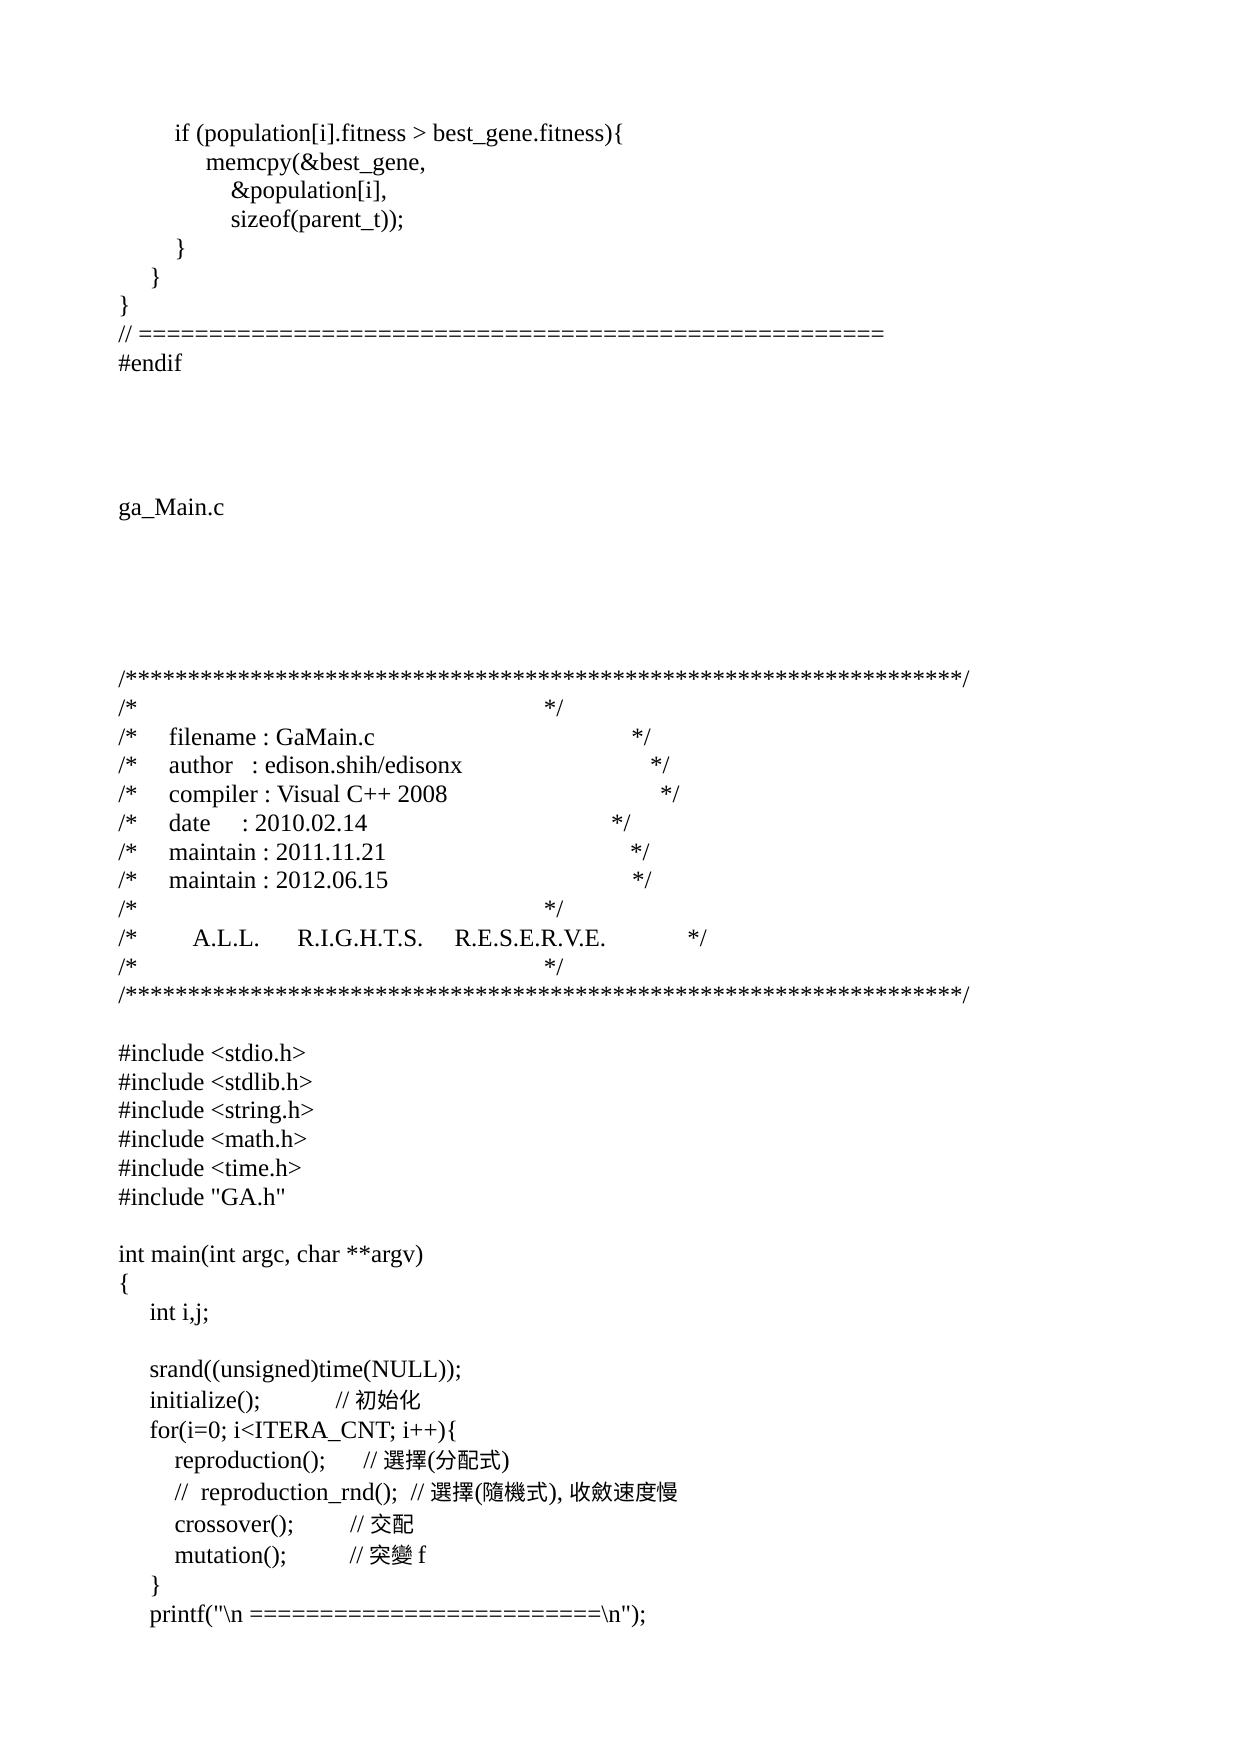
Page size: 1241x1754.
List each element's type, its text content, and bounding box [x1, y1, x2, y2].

text } [118, 291, 1122, 319]
text /* author : edison.shih/edisonx */ [118, 751, 1122, 779]
text /* maintain : 2011.11.21 */ [118, 837, 1122, 866]
text int main(int argc, char **argv) [118, 1239, 1122, 1268]
text // reproduction_rnd(); // 選擇(隨機式), 收斂速度慢 [118, 1475, 1122, 1507]
text } [118, 233, 1122, 262]
text { [118, 1268, 1122, 1297]
text /* compiler : Visual C++ 2008 */ [118, 779, 1122, 808]
text crossover(); // 交配 [118, 1507, 1122, 1538]
text &population[i], [118, 176, 1122, 204]
text /* A.L.L. R.I.G.H.T.S. R.E.S.E.R.V.E. */ [118, 923, 1122, 952]
text /*******************************************************************/ [118, 664, 1122, 693]
text initialize(); // 初始化 [118, 1383, 1122, 1415]
text ga_Main.c [118, 492, 1122, 521]
text reproduction(); // 選擇(分配式) [118, 1443, 1122, 1475]
text printf("\n =========================\n"); [118, 1599, 1122, 1628]
text #include <math.h> [118, 1124, 1122, 1153]
text sizeof(parent_t)); [118, 204, 1122, 233]
text int i,j; [118, 1297, 1122, 1326]
text /* filename : GaMain.c */ [118, 722, 1122, 751]
text if (population[i].fitness > best_gene.fitness){ [118, 118, 1122, 147]
text #include <time.h> [118, 1153, 1122, 1182]
text for(i=0; i<ITERA_CNT; i++){ [118, 1415, 1122, 1443]
text srand((unsigned)time(NULL)); [118, 1354, 1122, 1383]
text /* date : 2010.02.14 */ [118, 808, 1122, 837]
text #include <stdlib.h> [118, 1067, 1122, 1096]
text /* */ [118, 894, 1122, 923]
text // ===================================================== [118, 319, 1122, 348]
text } [118, 1570, 1122, 1599]
text mutation(); // 突變f [118, 1538, 1122, 1570]
text #include <stdio.h> [118, 1038, 1122, 1067]
text /* */ [118, 693, 1122, 722]
text #endif [118, 348, 1122, 377]
text } [118, 262, 1122, 291]
text memcpy(&best_gene, [118, 147, 1122, 176]
text #include "GA.h" [118, 1182, 1122, 1211]
text /* */ [118, 952, 1122, 981]
text /* maintain : 2012.06.15 */ [118, 866, 1122, 894]
text #include <string.h> [118, 1096, 1122, 1124]
text /*******************************************************************/ [118, 981, 1122, 1009]
